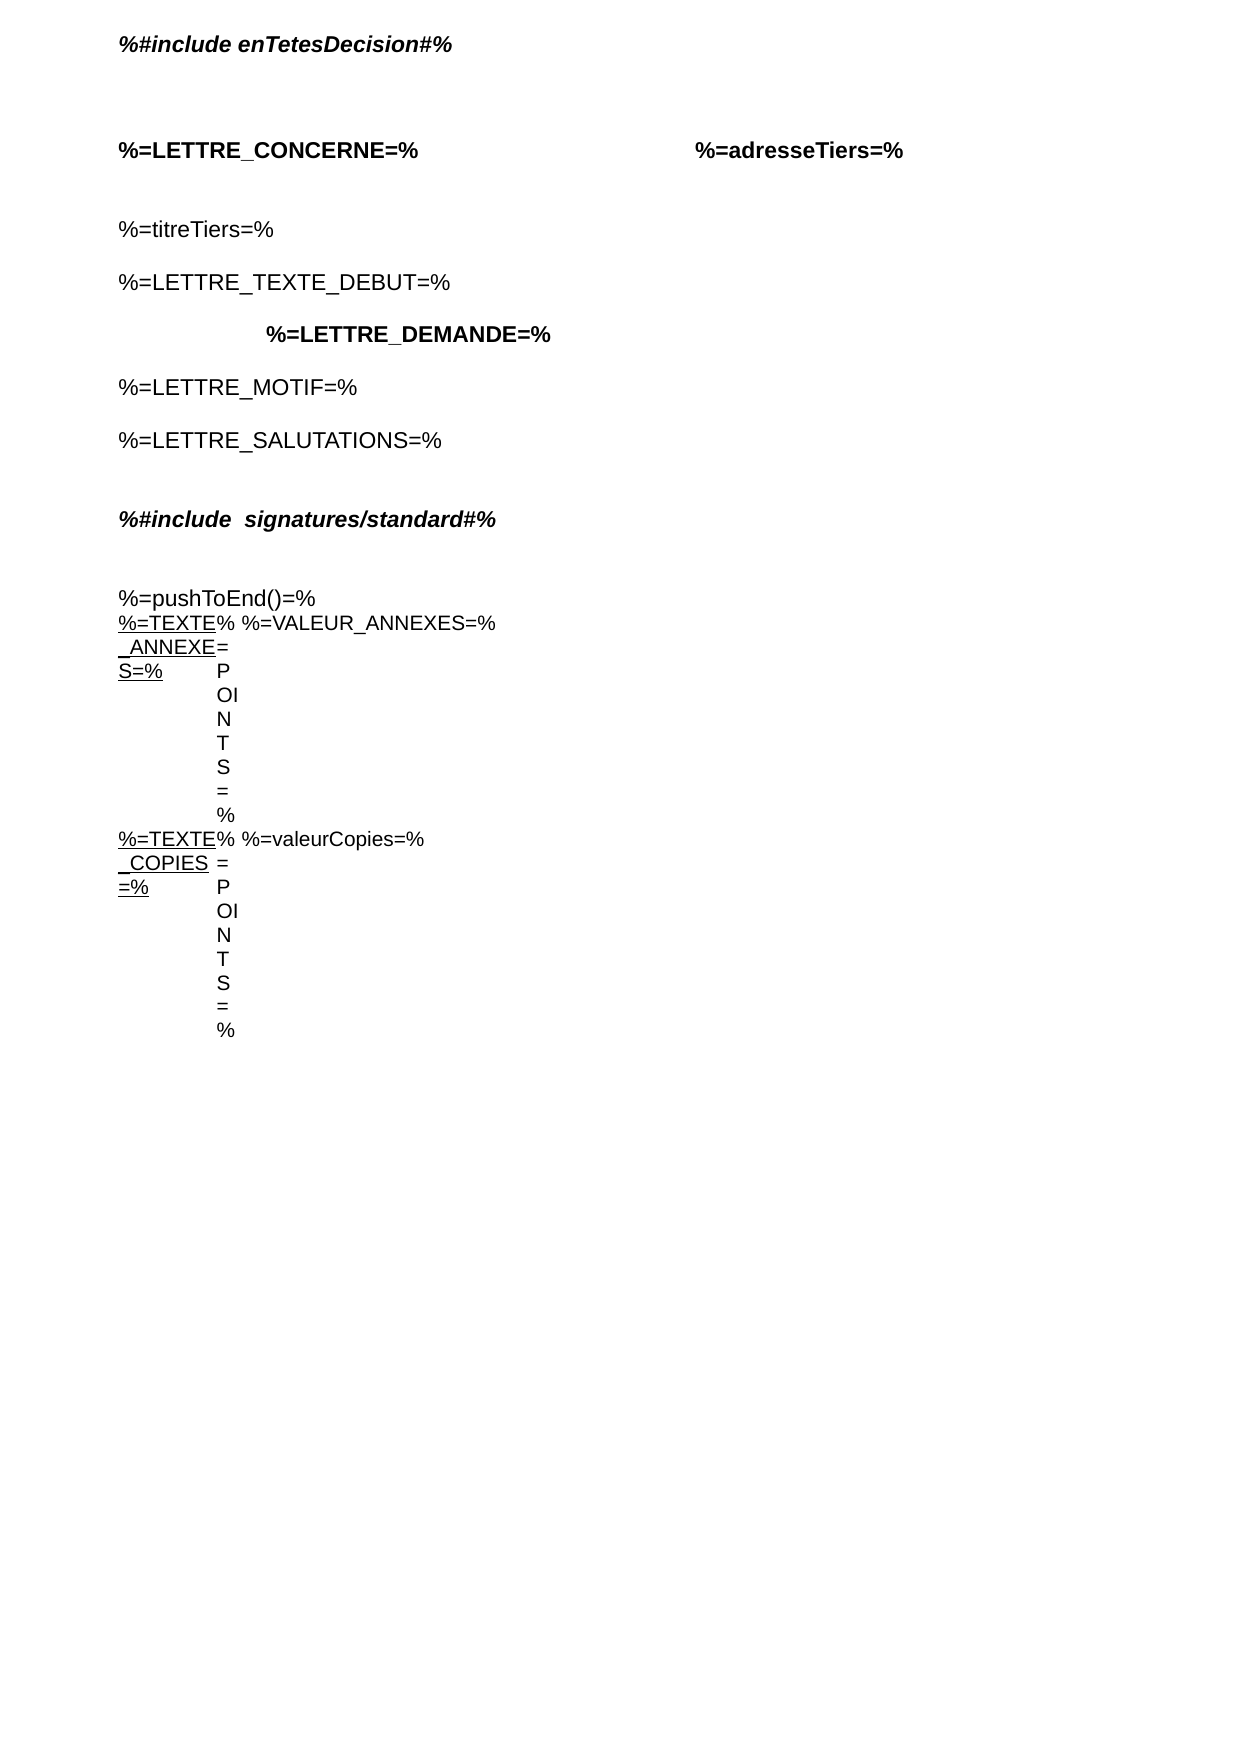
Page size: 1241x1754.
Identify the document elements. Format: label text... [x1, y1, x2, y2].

text %=titreTiers=% [118, 216, 1122, 242]
table_header S=% [118, 657, 216, 827]
table_header %=VALEUR_ANNEXES=% [241, 611, 1123, 827]
text %#include signatures/standard#% [118, 506, 1122, 532]
text %=pushToEnd()=% [118, 585, 1122, 611]
text %=LETTRE_MOTIF=% [118, 374, 1122, 400]
text %=LETTRE_DEMANDE=% [118, 321, 1122, 347]
text %=LETTRE_TEXTE_DEBUT=% [118, 268, 1122, 295]
table_header _ANNEXE [118, 633, 216, 656]
text %=LETTRE_SALUTATIONS=% [118, 427, 1122, 453]
table_cell _COPIES=% [118, 849, 216, 1042]
table_header %=POINTS=% [216, 611, 241, 827]
table_cell %=TEXTE [118, 827, 216, 848]
table_header %=adresseTiers=% [695, 137, 1122, 163]
table_header %=TEXTE [118, 611, 216, 632]
table_cell %=POINTS=% [216, 827, 241, 1042]
table_cell %=valeurCopies=% [241, 827, 1123, 1042]
table_header %=LETTRE_CONCERNE=% [118, 137, 695, 163]
text %#include enTetesDecision#% [118, 31, 1122, 58]
